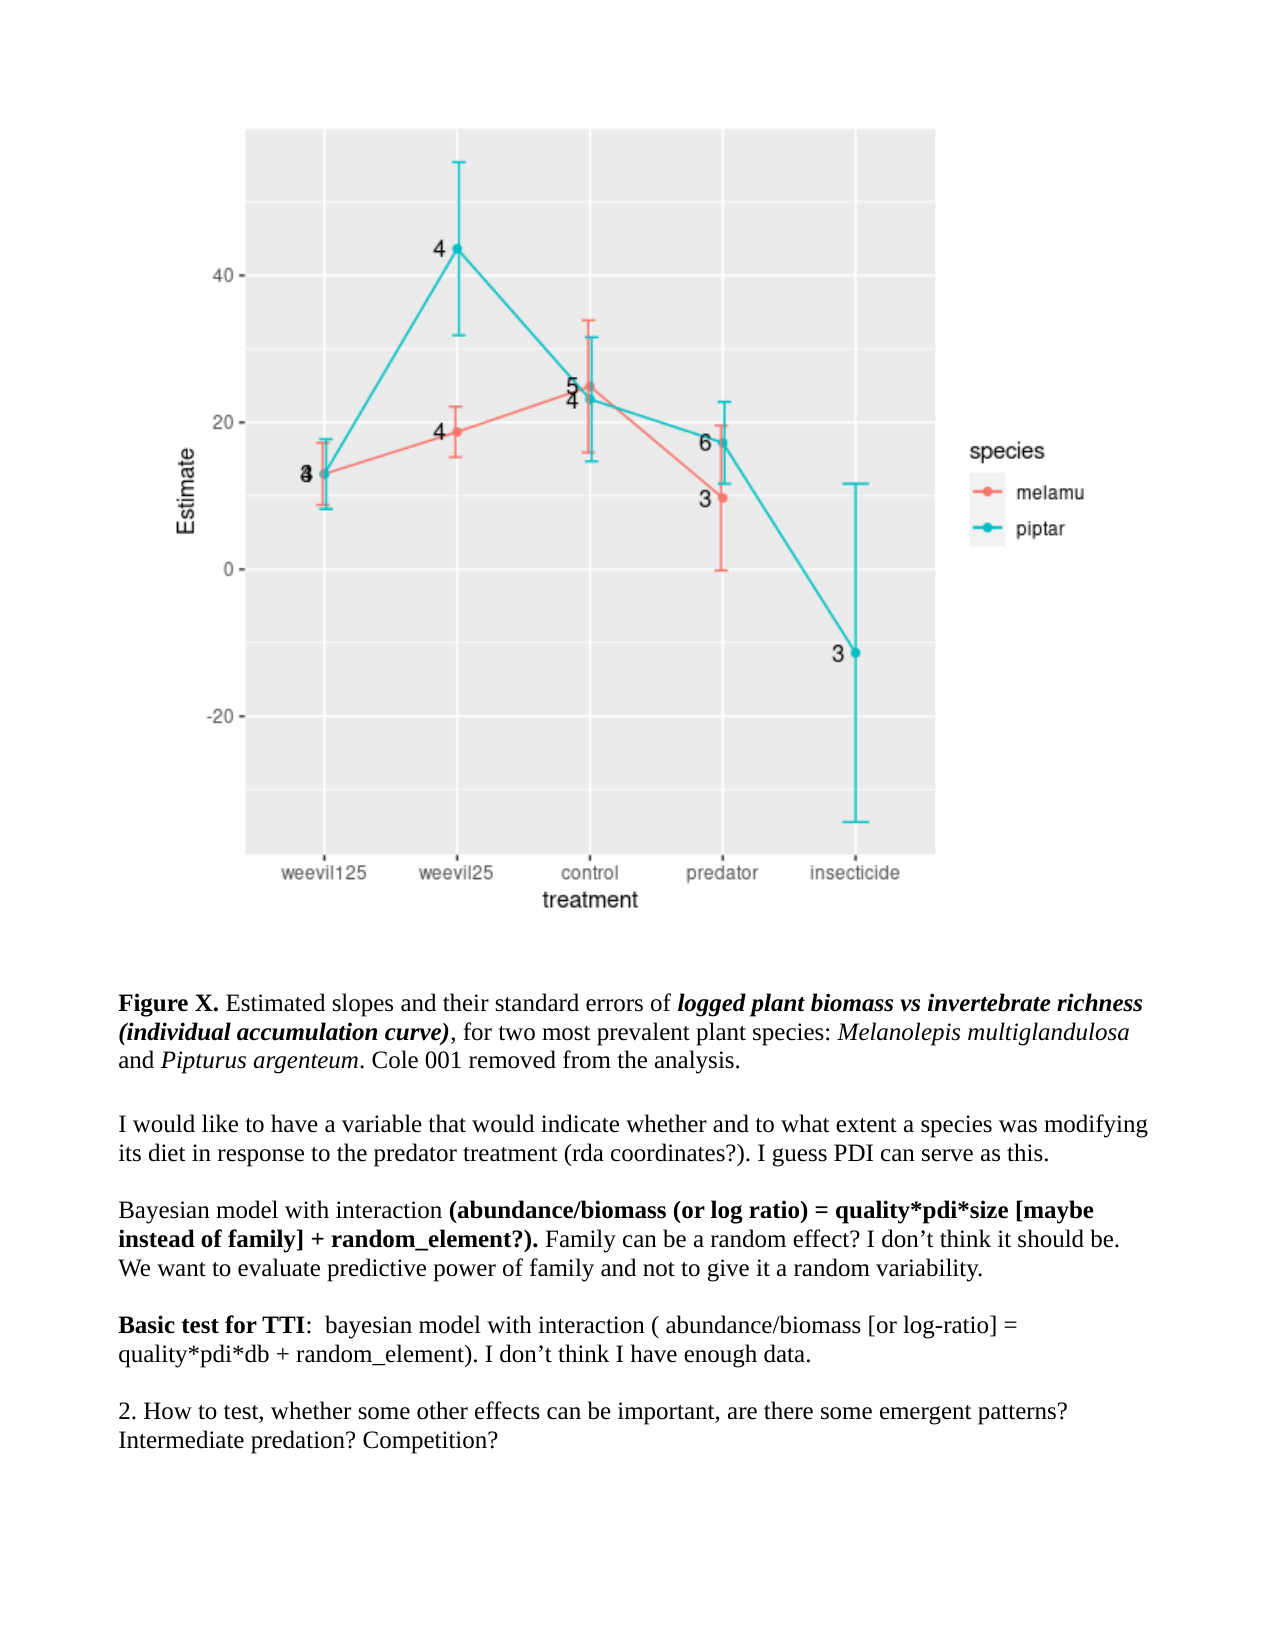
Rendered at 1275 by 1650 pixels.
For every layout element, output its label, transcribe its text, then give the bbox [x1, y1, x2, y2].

text Bayesian model with interaction (abundance/biomass (or log ratio) = quality*pdi*size [maybe instead of family] + random_element?). Family can be a random effect? I don’t think it should be. We want to evaluate predictive power of family and not to give it a random variability. [118, 1195, 1157, 1281]
text I would like to have a variable that would indicate whether and to what extent a species was modifying its diet in response to the predator treatment (rda coordinates?). I guess PDI can serve as this. [118, 1109, 1157, 1166]
text Figure X. Estimated slopes and their standard errors of logged plant biomass vs invertebrate richness (individual accumulation curve), for two most prevalent plant species: Melanolepis multiglandulosa and Pipturus argenteum. Cole 001 removed from the analysis. [118, 988, 1157, 1074]
picture [166, 118, 1109, 925]
text 2. How to test, whether some other effects can be important, are there some emergent patterns? Intermediate predation? Competition? [118, 1396, 1157, 1454]
text Basic test for TTI: bayesian model with interaction ( abundance/biomass [or log-ratio] = quality*pdi*db + random_element). I don’t think I have enough data. [118, 1310, 1157, 1368]
